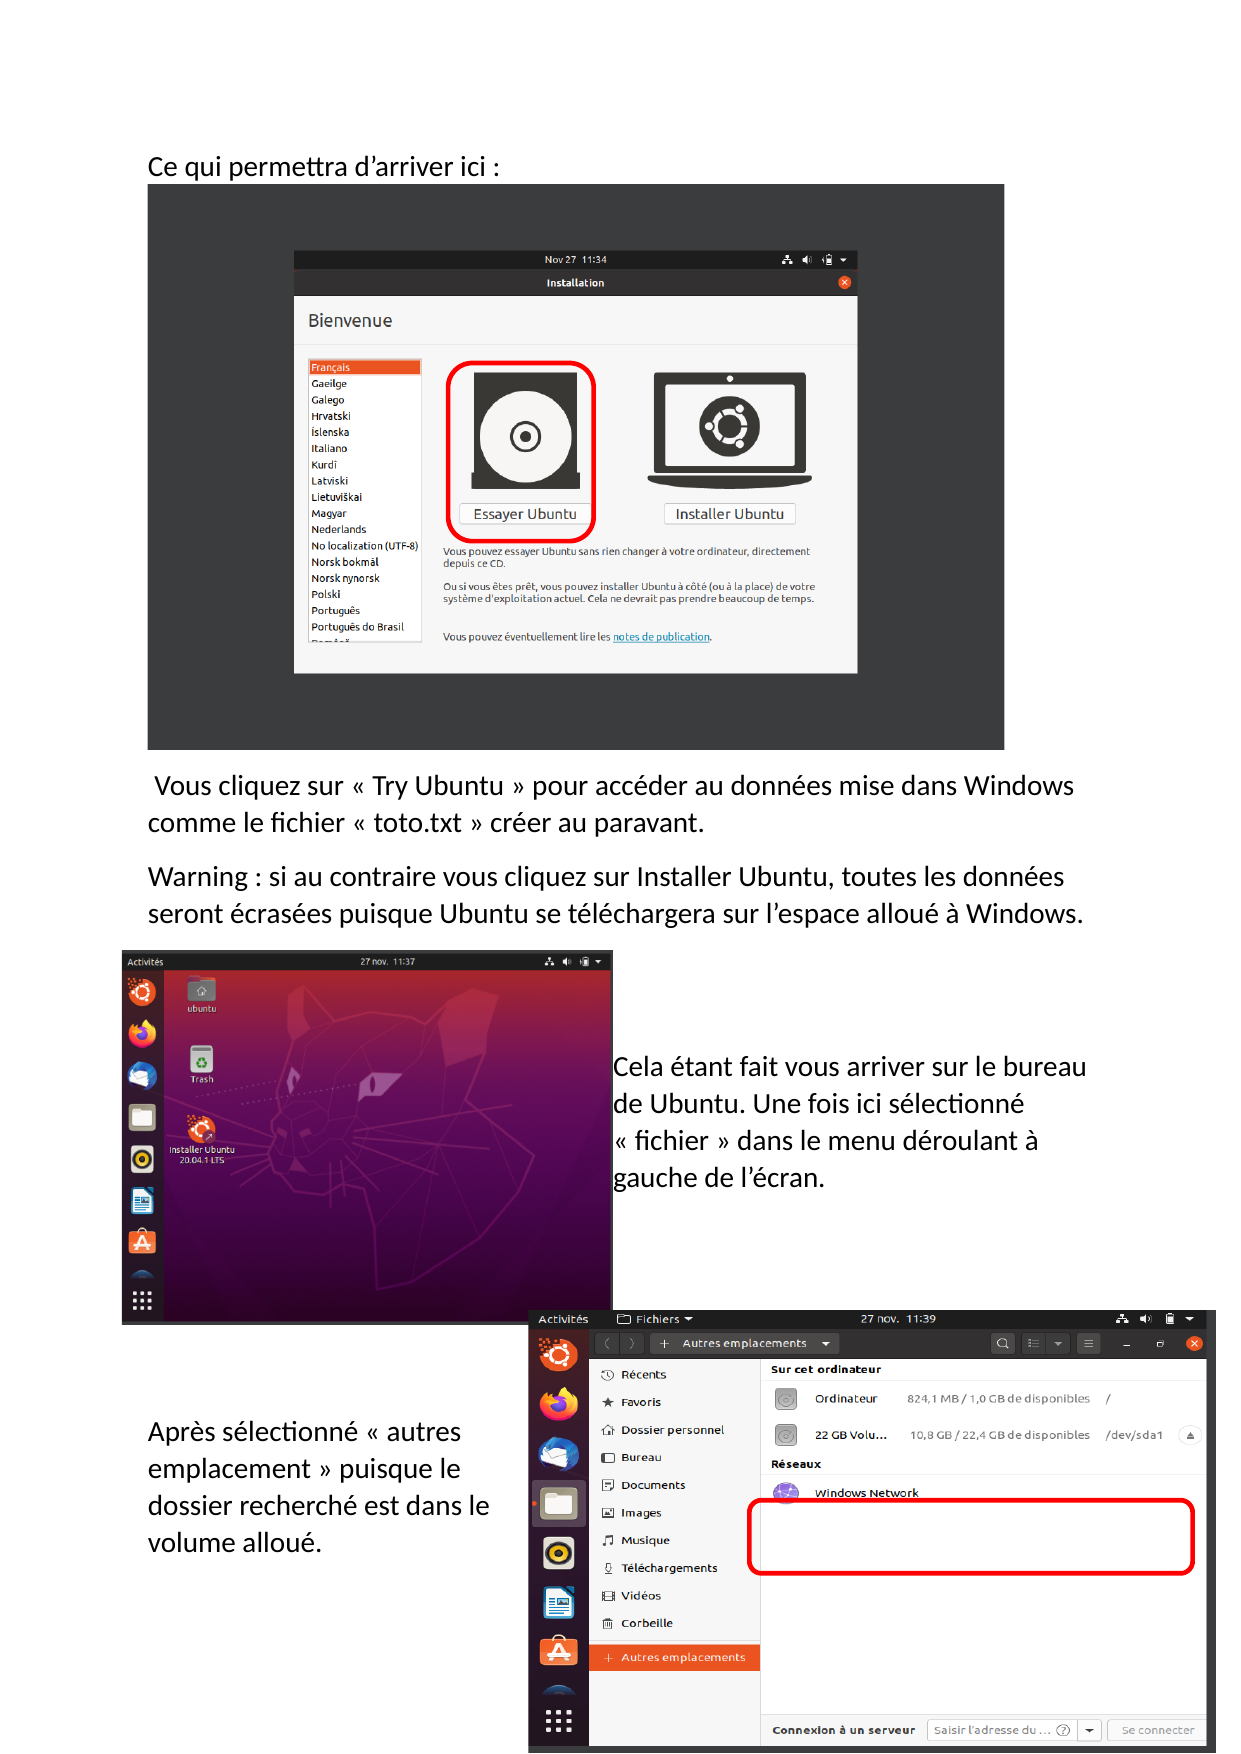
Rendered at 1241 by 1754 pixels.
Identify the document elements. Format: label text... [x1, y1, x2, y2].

text Warning : si au contraire vous cliquez sur Installer Ubuntu, toutes les données seront écrasées puisque Ubuntu se téléchargera sur l’espace alloué à Windows. [148, 858, 1093, 931]
text Ce qui permettra d’arriver ici : [148, 148, 1093, 750]
text Après sélectionné « autres emplacement » puisque le dossier recherché est dans le volume alloué. [148, 1413, 528, 1560]
text Vous cliquez sur « Try Ubuntu » pour accéder au données mise dans Windows comme le fichier « toto.txt » créer au paravant. [148, 767, 1093, 840]
text Cela étant fait vous arriver sur le bureau de Ubuntu. Une fois ici sélectionné « fichier » dans le menu déroulant à gauche de l’écran. [613, 1048, 1093, 1194]
